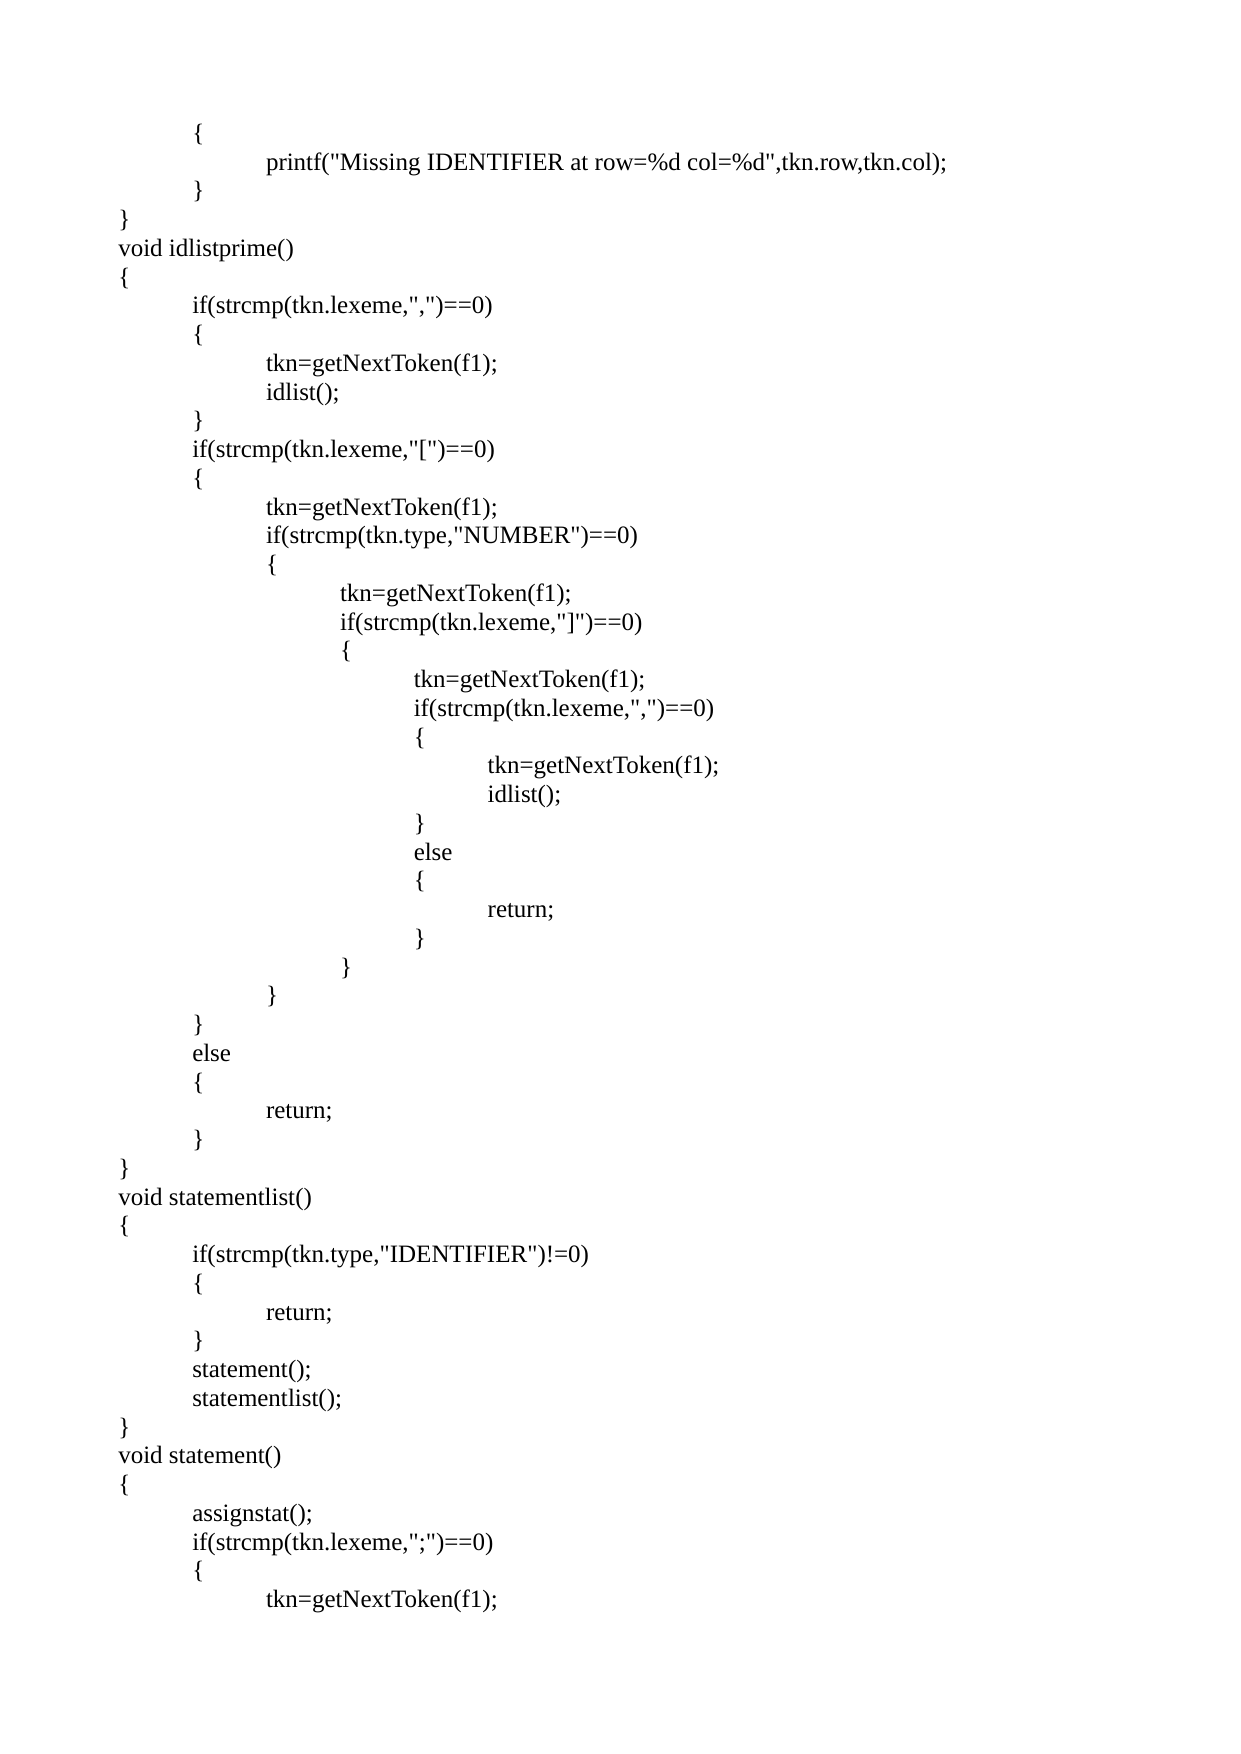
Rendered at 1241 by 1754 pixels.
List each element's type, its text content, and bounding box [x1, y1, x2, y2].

text } [118, 981, 1122, 1009]
text } [118, 1326, 1122, 1354]
text statementlist(); [118, 1383, 1122, 1412]
text printf("Missing IDENTIFIER at row=%d col=%d",tkn.row,tkn.col); [118, 147, 1122, 176]
text else [118, 1038, 1122, 1067]
text } [118, 176, 1122, 204]
text tkn=getNextToken(f1); [118, 664, 1122, 693]
text void idlistprime() [118, 233, 1122, 262]
text if(strcmp(tkn.type,"IDENTIFIER")!=0) [118, 1239, 1122, 1268]
text { [118, 319, 1122, 348]
text tkn=getNextToken(f1); [118, 1584, 1122, 1613]
text } [118, 1412, 1122, 1441]
text { [118, 1067, 1122, 1096]
text { [118, 866, 1122, 894]
text } [118, 1124, 1122, 1153]
text { [118, 1211, 1122, 1239]
text { [118, 262, 1122, 291]
text if(strcmp(tkn.lexeme,";")==0) [118, 1527, 1122, 1556]
text { [118, 549, 1122, 578]
text tkn=getNextToken(f1); [118, 751, 1122, 779]
text } [118, 1153, 1122, 1182]
text { [118, 1556, 1122, 1584]
text if(strcmp(tkn.lexeme,"]")==0) [118, 607, 1122, 636]
text if(strcmp(tkn.lexeme,",")==0) [118, 693, 1122, 722]
text } [118, 923, 1122, 952]
text tkn=getNextToken(f1); [118, 492, 1122, 521]
text return; [118, 1297, 1122, 1326]
text assignstat(); [118, 1498, 1122, 1527]
text { [118, 463, 1122, 492]
text if(strcmp(tkn.lexeme,"[")==0) [118, 434, 1122, 463]
text void statementlist() [118, 1182, 1122, 1211]
text { [118, 722, 1122, 751]
text { [118, 1469, 1122, 1498]
text void statement() [118, 1441, 1122, 1469]
text { [118, 1268, 1122, 1297]
text } [118, 204, 1122, 233]
text } [118, 406, 1122, 434]
text if(strcmp(tkn.type,"NUMBER")==0) [118, 521, 1122, 549]
text { [118, 636, 1122, 664]
text return; [118, 1096, 1122, 1124]
text } [118, 952, 1122, 981]
text idlist(); [118, 779, 1122, 808]
text else [118, 837, 1122, 866]
text } [118, 1009, 1122, 1038]
text return; [118, 894, 1122, 923]
text tkn=getNextToken(f1); [118, 578, 1122, 607]
text } [118, 808, 1122, 837]
text tkn=getNextToken(f1); [118, 348, 1122, 377]
text idlist(); [118, 377, 1122, 406]
text if(strcmp(tkn.lexeme,",")==0) [118, 291, 1122, 319]
text { [118, 118, 1122, 147]
text statement(); [118, 1354, 1122, 1383]
